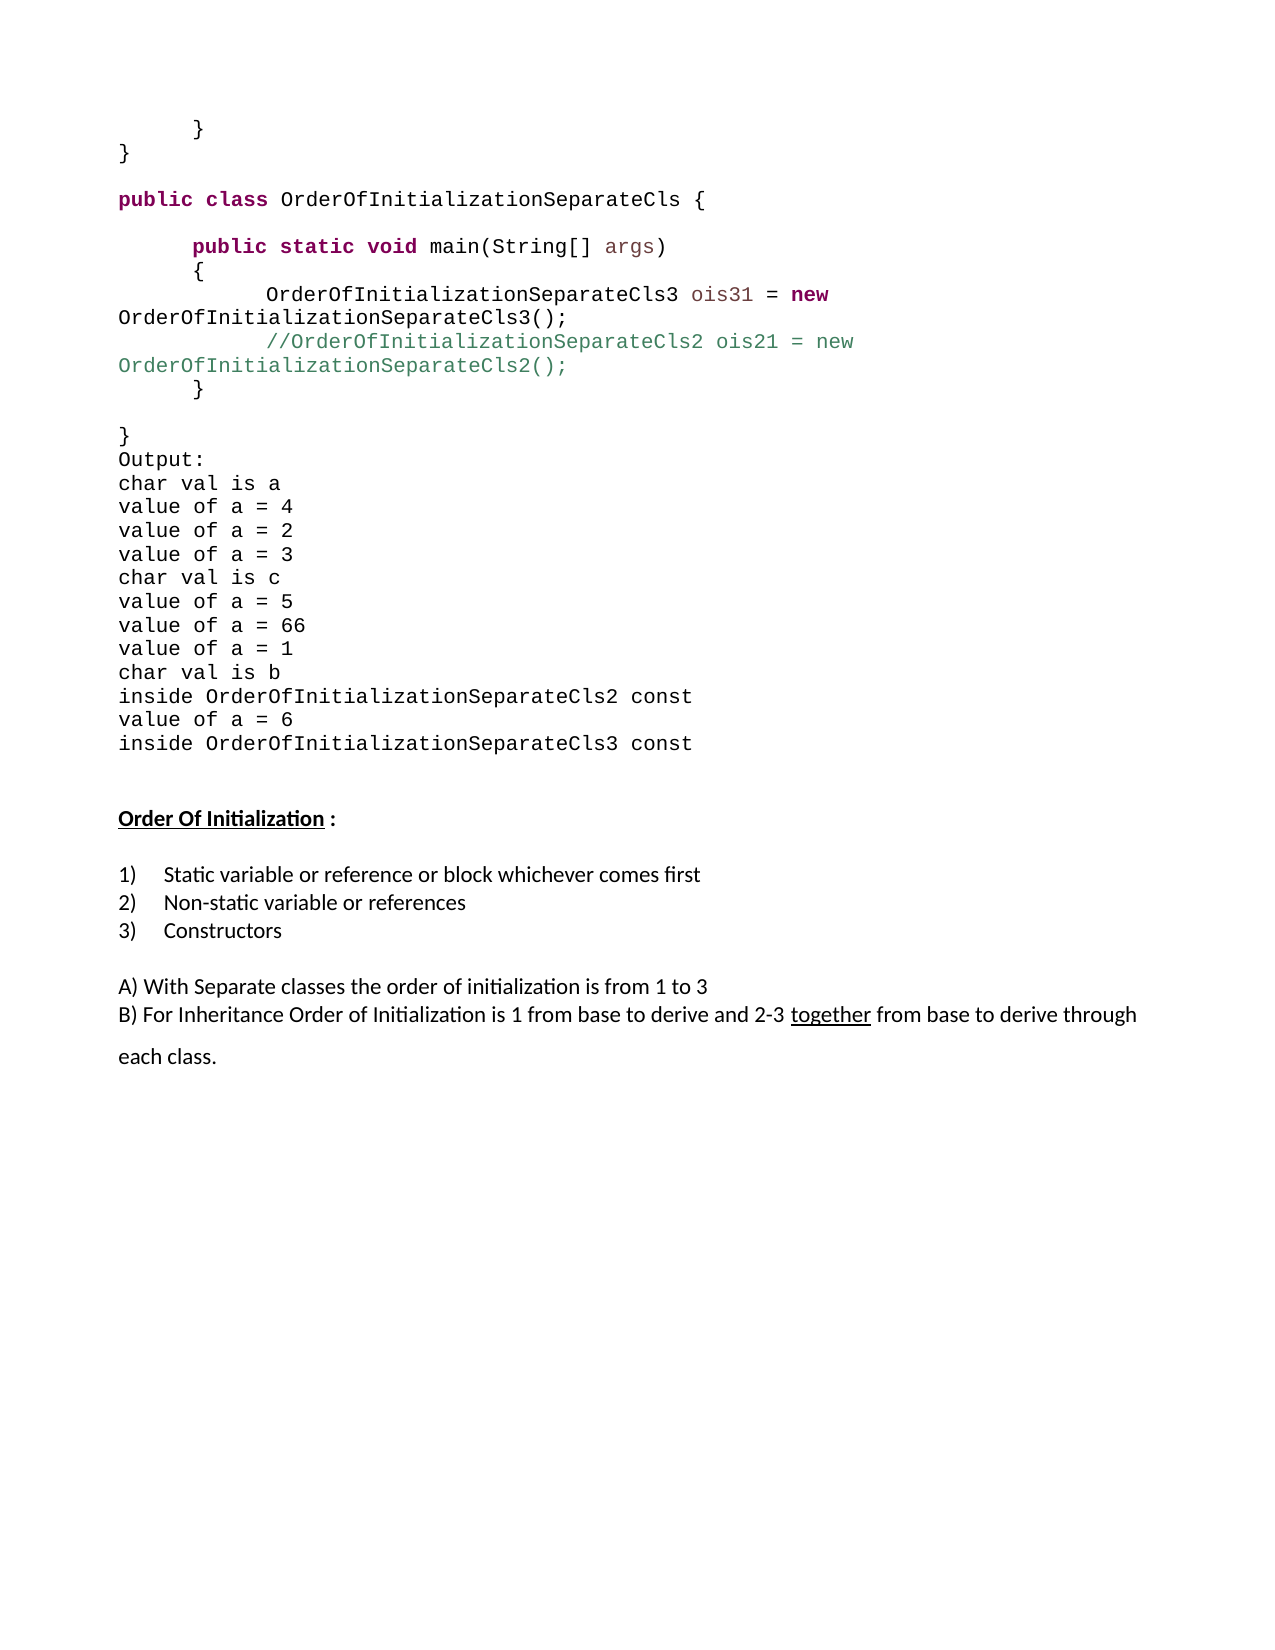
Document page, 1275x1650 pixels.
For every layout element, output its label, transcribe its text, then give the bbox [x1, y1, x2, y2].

text } [118, 426, 1157, 449]
text OrderOfInitializationSeparateCls3 ois31 = new OrderOfInitializationSeparateCls3(); [118, 284, 1157, 331]
text B) For Inheritance Order of Initialization is 1 from base to derive and 2-3 together from base to derive through each class. [118, 1000, 1157, 1070]
text char val is b [118, 662, 1157, 686]
text public static void main(String[] args) [118, 236, 1157, 260]
text value of a = 66 [118, 615, 1157, 638]
list Non-static variable or references [118, 888, 1157, 916]
text inside OrderOfInitializationSeparateCls3 const [118, 733, 1157, 757]
text value of a = 3 [118, 544, 1157, 567]
text value of a = 4 [118, 496, 1157, 520]
text value of a = 6 [118, 709, 1157, 733]
text } [118, 378, 1157, 402]
text } [118, 118, 1157, 142]
text inside OrderOfInitializationSeparateCls2 const [118, 686, 1157, 709]
text value of a = 5 [118, 591, 1157, 615]
list Constructors [118, 916, 1157, 944]
text Order Of Initialization : [118, 804, 1157, 832]
text value of a = 1 [118, 638, 1157, 662]
text char val is a [118, 473, 1157, 496]
text A) With Separate classes the order of initialization is from 1 to 3 [118, 972, 1157, 1000]
text char val is c [118, 567, 1157, 591]
text Output: [118, 449, 1157, 473]
text public class OrderOfInitializationSeparateCls { [118, 189, 1157, 213]
text { [118, 260, 1157, 284]
text //OrderOfInitializationSeparateCls2 ois21 = new OrderOfInitializationSeparateCls2(); [118, 331, 1157, 378]
text } [118, 142, 1157, 165]
list Static variable or reference or block whichever comes first [118, 860, 1157, 888]
text value of a = 2 [118, 520, 1157, 544]
